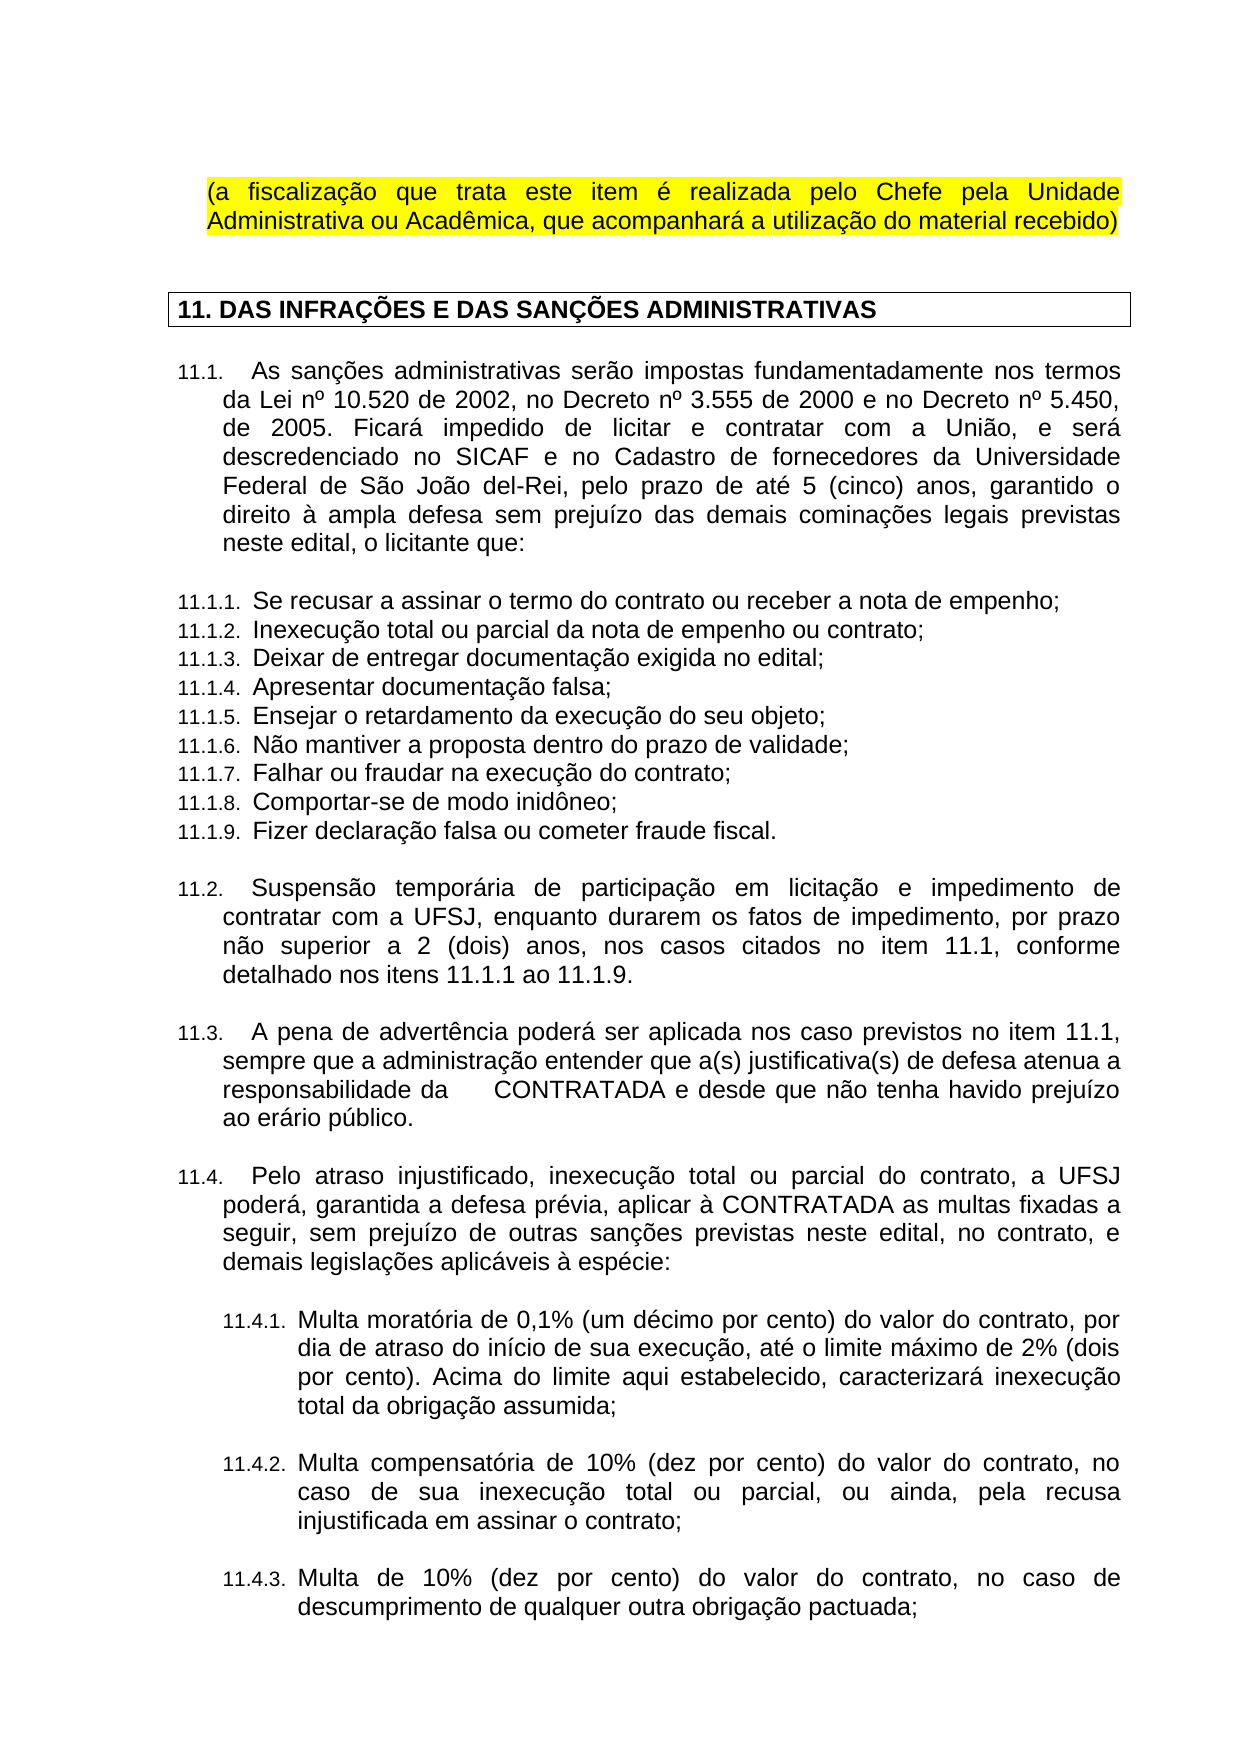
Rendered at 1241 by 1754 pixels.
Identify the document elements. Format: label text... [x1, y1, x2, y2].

list A pena de advertência poderá ser aplicada nos caso previstos no item 11.1, sempre que a administração entender que a(s) justificativa(s) de defesa atenua a responsabilidade da CONTRATADA e desde que não tenha havido prejuízo ao erário público. [177, 1017, 1122, 1132]
text 11. DAS INFRAÇÕES E DAS SANÇÕES ADMINISTRATIVAS [169, 293, 1130, 326]
list Pelo atraso injustificado, inexecução total ou parcial do contrato, a UFSJ poderá, garantida a defesa prévia, aplicar à CONTRATADA as multas fixadas a seguir, sem prejuízo de outras sanções previstas neste edital, no contrato, e demais legislações aplicáveis à espécie: [177, 1161, 1122, 1276]
list Comportar-se de modo inidôneo; [177, 787, 1122, 816]
list As sanções administrativas serão impostas fundamentadamente nos termos da Lei nº 10.520 de 2002, no Decreto nº 3.555 de 2000 e no Decreto nº 5.450, de 2005. Ficará impedido de licitar e contratar com a União, e será descredenciado no SICAF e no Cadastro de fornecedores da Universidade Federal de São João del-Rei, pelo prazo de até 5 (cinco) anos, garantido o direito à ampla defesa sem prejuízo das demais cominações legais previstas neste edital, o licitante que: [177, 356, 1122, 557]
text (a fiscalização que trata este item é realizada pelo Chefe pela Unidade Administrativa ou Acadêmica, que acompanhará a utilização do material recebido) [207, 177, 1122, 235]
list Deixar de entregar documentação exigida no edital; [177, 643, 1122, 672]
list Fizer declaração falsa ou cometer fraude fiscal. [177, 816, 1122, 845]
list Multa compensatória de 10% (dez por cento) do valor do contrato, no caso de sua inexecução total ou parcial, ou ainda, pela recusa injustificada em assinar o contrato; [222, 1448, 1122, 1535]
list Multa de 10% (dez por cento) do valor do contrato, no caso de descumprimento de qualquer outra obrigação pactuada; [222, 1563, 1122, 1621]
list Apresentar documentação falsa; [177, 672, 1122, 701]
list Suspensão temporária de participação em licitação e impedimento de contratar com a UFSJ, enquanto durarem os fatos de impedimento, por prazo não superior a 2 (dois) anos, nos casos citados no item 11.1, conforme detalhado nos itens 11.1.1 ao 11.1.9. [177, 873, 1122, 988]
list Ensejar o retardamento da execução do seu objeto; [177, 701, 1122, 730]
list Falhar ou fraudar na execução do contrato; [177, 758, 1122, 787]
list Inexecução total ou parcial da nota de empenho ou contrato; [177, 615, 1122, 643]
list Se recusar a assinar o termo do contrato ou receber a nota de empenho; [177, 586, 1122, 615]
list Não mantiver a proposta dentro do prazo de validade; [177, 730, 1122, 758]
list Multa moratória de 0,1% (um décimo por cento) do valor do contrato, por dia de atraso do início de sua execução, até o limite máximo de 2% (dois por cento). Acima do limite aqui estabelecido, caracterizará inexecução total da obrigação assumida; [222, 1305, 1122, 1420]
